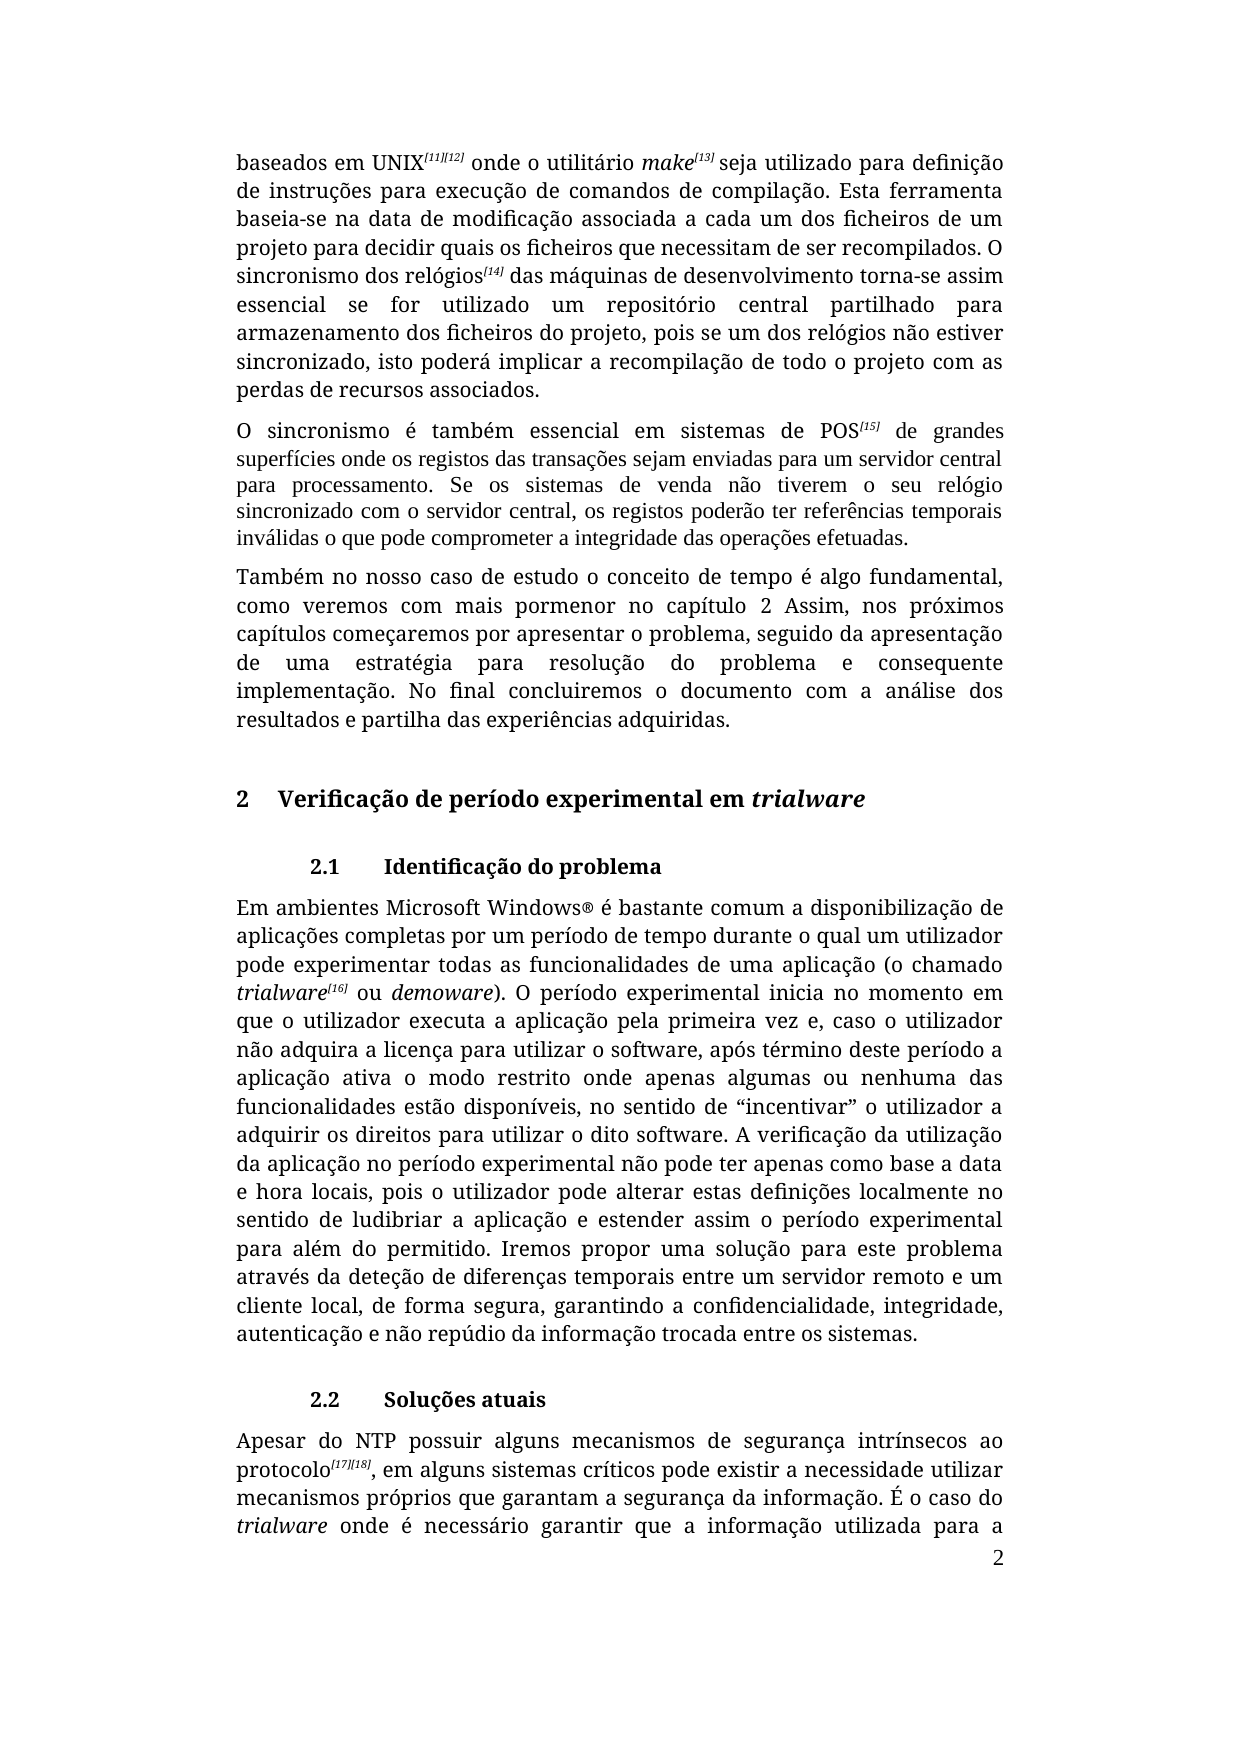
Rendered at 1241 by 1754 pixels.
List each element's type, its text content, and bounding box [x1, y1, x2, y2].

subtitle Identificação do problema [310, 852, 1004, 880]
text baseados em UNIX[11][12] onde o utilitário make[13] seja utilizado para definição de instruções para execução de comandos de compilação. Esta ferramenta baseia-se na data de modificação associada a cada um dos ficheiros de um projeto para decidir quais os ficheiros que necessitam de ser recompilados. O sincronismo dos relógios[14] das máquinas de desenvolvimento torna-se assim essencial se for utilizado um repositório central partilhado para armazenamento dos ficheiros do projeto, pois se um dos relógios não estiver sincronizado, isto poderá implicar a recompilação de todo o projeto com as perdas de recursos associados. [236, 148, 1004, 404]
text Em ambientes Microsoft Windows® é bastante comum a disponibilização de aplicações completas por um período de tempo durante o qual um utilizador pode experimentar todas as funcionalidades de uma aplicação (o chamado trialware[16] ou demoware). O período experimental inicia no momento em que o utilizador executa a aplicação pela primeira vez e, caso o utilizador não adquira a licença para utilizar o software, após término deste período a aplicação ativa o modo restrito onde apenas algumas ou nenhuma das funcionalidades estão disponíveis, no sentido de “incentivar” o utilizador a adquirir os direitos para utilizar o dito software. A verificação da utilização da aplicação no período experimental não pode ter apenas como base a data e hora locais, pois o utilizador pode alterar estas definições localmente no sentido de ludibriar a aplicação e estender assim o período experimental para além do permitido. Iremos propor uma solução para este problema através da deteção de diferenças temporais entre um servidor remoto e um cliente local, de forma segura, garantindo a confidencialidade, integridade, autenticação e não repúdio da informação trocada entre os sistemas. [236, 893, 1004, 1348]
text O sincronismo é também essencial em sistemas de POS[15] de grandes superfícies onde os registos das transações sejam enviadas para um servidor central para processamento. Se os sistemas de venda não tiverem o seu relógio sincronizado com o servidor central, os registos poderão ter referências temporais inválidas o que pode comprometer a integridade das operações efetuadas. [236, 416, 1004, 550]
text Apesar do NTP possuir alguns mecanismos de segurança intrínsecos ao protocolo[17][18], em alguns sistemas críticos pode existir a necessidade utilizar mecanismos próprios que garantam a segurança da informação. É o caso do trialware onde é necessário garantir que a informação utilizada para a [236, 1426, 1004, 1540]
subtitle Verificação de período experimental em trialware [236, 783, 1004, 814]
text Também no nosso caso de estudo o conceito de tempo é algo fundamental, como veremos com mais pormenor no capítulo 2 Assim, nos próximos capítulos começaremos por apresentar o problema, seguido da apresentação de uma estratégia para resolução do problema e consequente implementação. No final concluiremos o documento com a análise dos resultados e partilha das experiências adquiridas. [236, 562, 1004, 733]
subtitle Soluções atuais [310, 1385, 1004, 1414]
